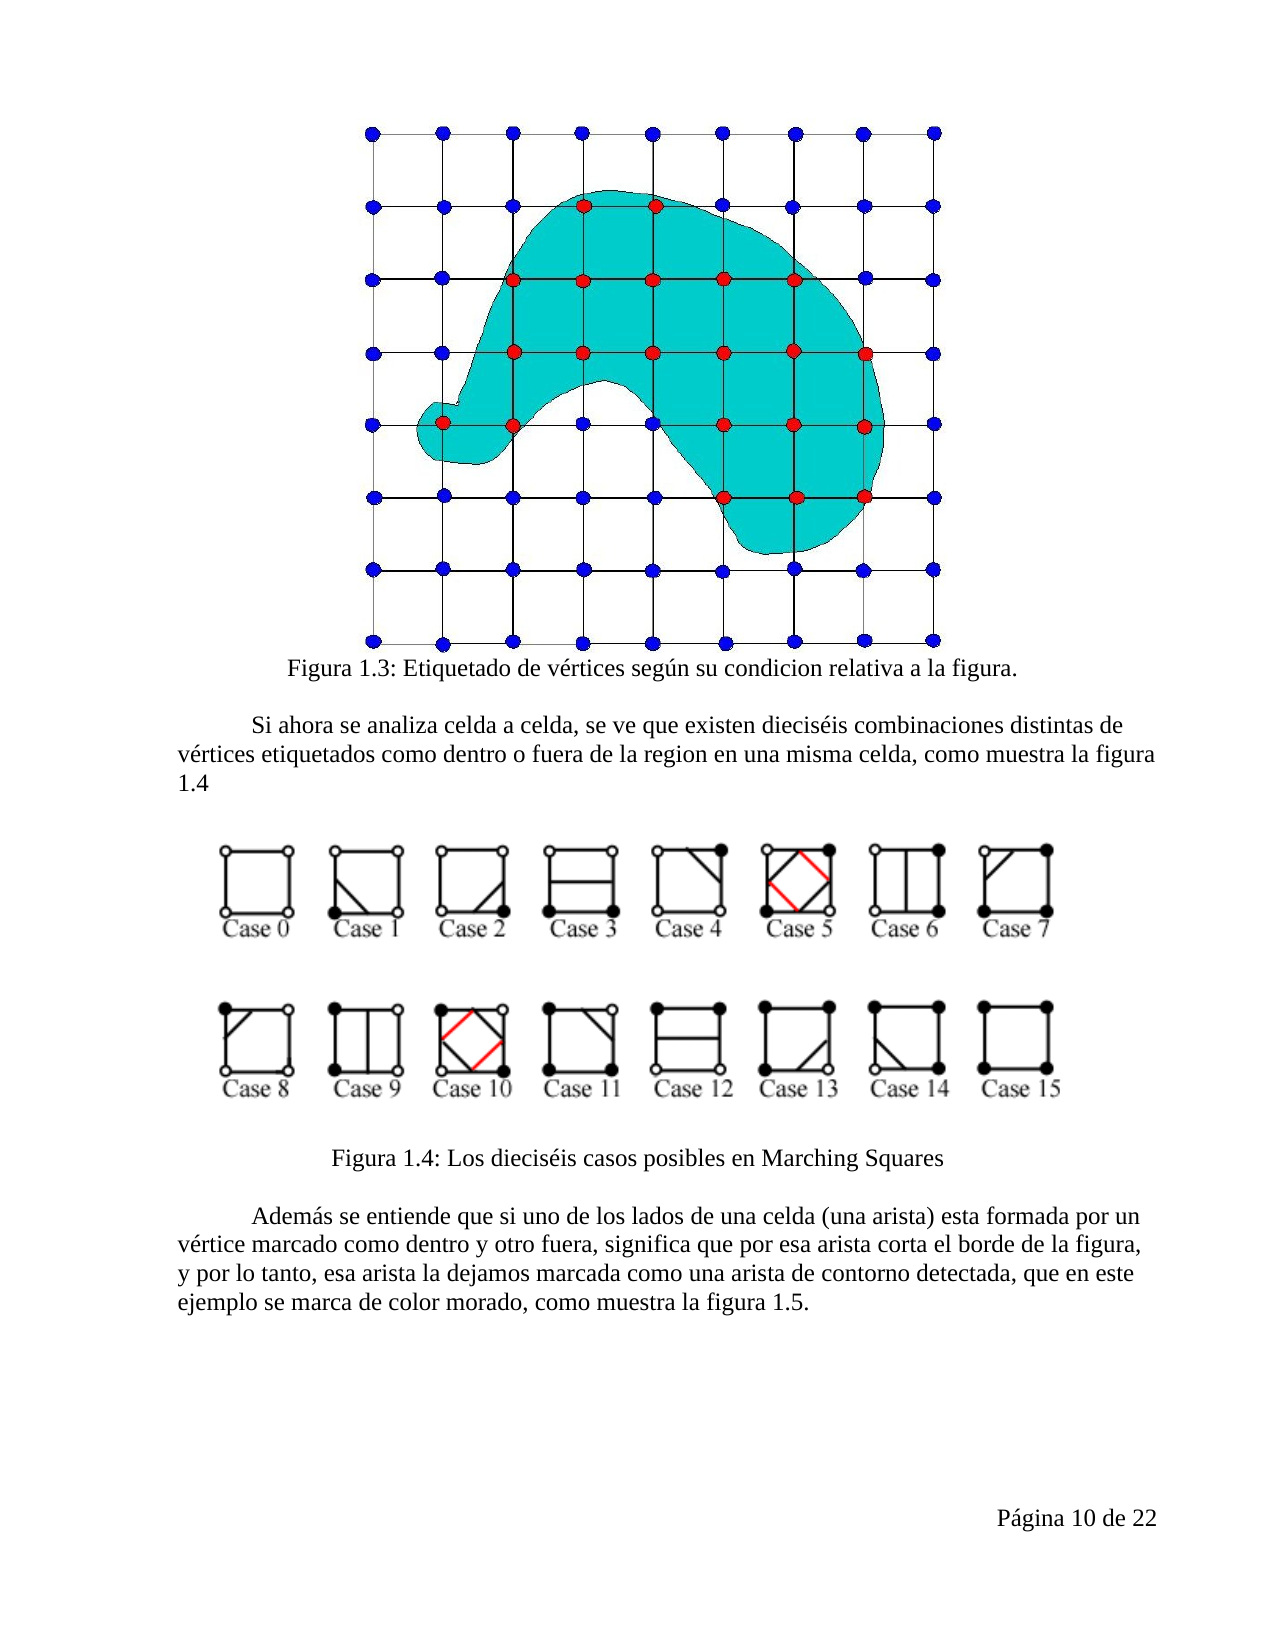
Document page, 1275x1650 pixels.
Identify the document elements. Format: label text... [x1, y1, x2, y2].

text Figura 1.4: Los dieciséis casos posibles en Marching Squares [118, 796, 1157, 1172]
picture [179, 805, 1096, 1144]
picture [357, 118, 948, 653]
text Figura 1.3: Etiquetado de vértices según su condicion relativa a la figura. [148, 118, 1157, 681]
text Además se entiende que si uno de los lados de una celda (una arista) esta formada por un vértice marcado como dentro y otro fuera, significa que por esa arista corta el borde de la figura, y por lo tanto, esa arista la dejamos marcada como una arista de contorno detectada, que en este ejemplo se marca de color morado, como muestra la figura 1.5. [177, 1201, 1157, 1316]
text Si ahora se analiza celda a celda, se ve que existen dieciséis combinaciones distintas de vértices etiquetados como dentro o fuera de la region en una misma celda, como muestra la figura 1.4 [177, 710, 1157, 796]
